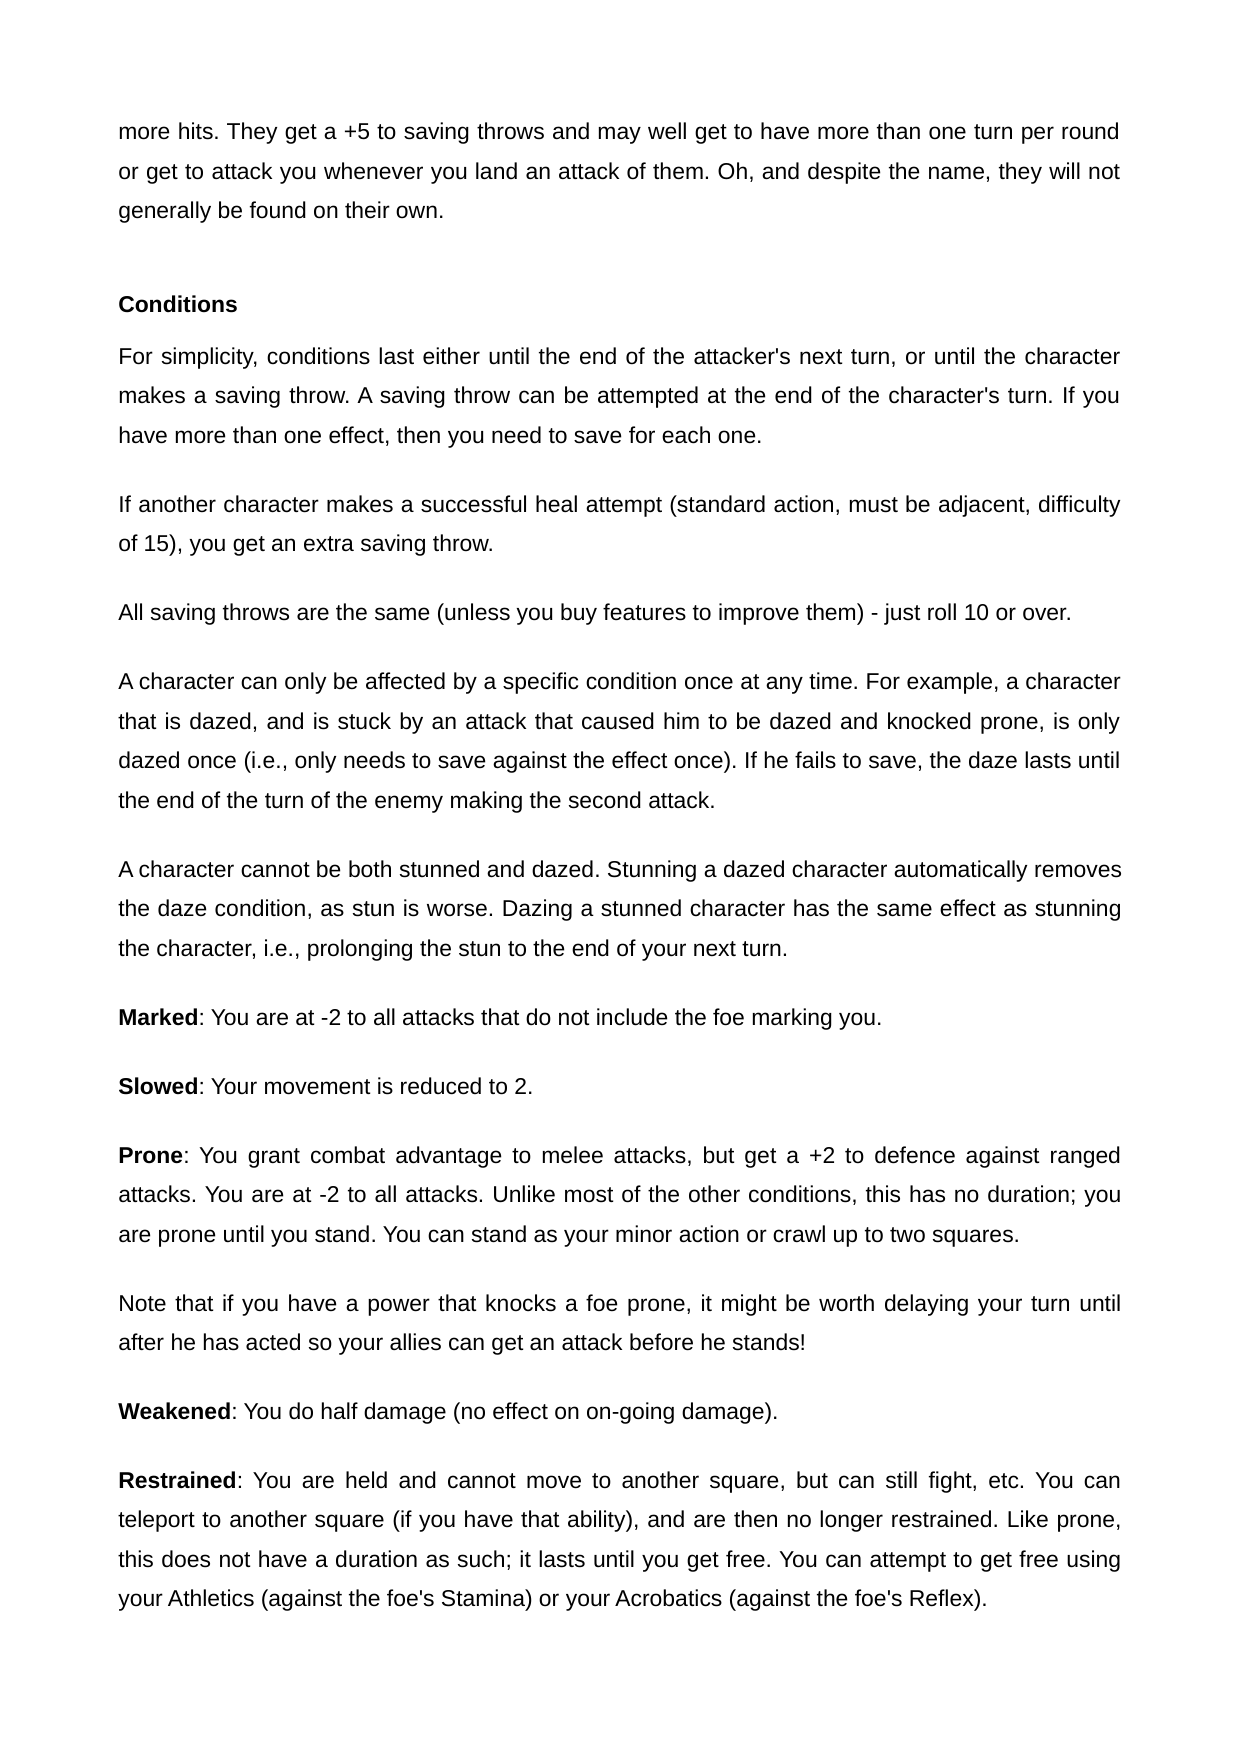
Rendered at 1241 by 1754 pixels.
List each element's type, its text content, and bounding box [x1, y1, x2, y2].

text If another character makes a successful heal attempt (standard action, must be adjacent, difficulty of 15), you get an extra saving throw. [118, 491, 1122, 557]
subtitle Conditions [118, 291, 1122, 317]
text Restrained: You are held and cannot move to another square, but can still fight, etc. You can teleport to another square (if you have that ability), and are then no longer restrained. Like prone, this does not have a duration as such; it lasts until you get free. You can attempt to get free using your Athletics (against the foe's Stamina) or your Acrobatics (against the foe's Reflex). [118, 1467, 1122, 1612]
text more hits. They get a +5 to saving throws and may well get to have more than one turn per round or get to attack you whenever you land an attack of them. Oh, and despite the name, they will not generally be found on their own. [118, 118, 1122, 223]
text A character can only be affected by a specific condition once at any time. For example, a character that is dazed, and is stuck by an attack that caused him to be dazed and knocked prone, is only dazed once (i.e., only needs to save against the effect once). If he fails to save, the daze lasts until the end of the turn of the enemy making the second attack. [118, 668, 1122, 813]
text All saving throws are the same (unless you buy features to improve them) - just roll 10 or over. [118, 599, 1122, 626]
text Prone: You grant combat advantage to melee attacks, but get a +2 to defence against ranged attacks. You are at -2 to all attacks. Unlike most of the other conditions, this has no duration; you are prone until you stand. You can stand as your minor action or crawl up to two squares. [118, 1142, 1122, 1247]
text For simplicity, conditions last either until the end of the attacker's next turn, or until the character makes a saving throw. A saving throw can be attempted at the end of the character's turn. If you have more than one effect, then you need to save for each one. [118, 343, 1122, 448]
text Marked: You are at -2 to all attacks that do not include the foe marking you. [118, 1004, 1122, 1030]
text Slowed: Your movement is reduced to 2. [118, 1073, 1122, 1099]
text Note that if you have a power that knocks a foe prone, it might be worth delaying your turn until after he has acted so your allies can get an attack before he stands! [118, 1289, 1122, 1355]
text A character cannot be both stunned and dazed. Stunning a dazed character automatically removes the daze condition, as stun is worse. Dazing a stunned character has the same effect as stunning the character, i.e., prolonging the stun to the end of your next turn. [118, 856, 1122, 961]
text Weakened: You do half damage (no effect on on-going damage). [118, 1398, 1122, 1424]
